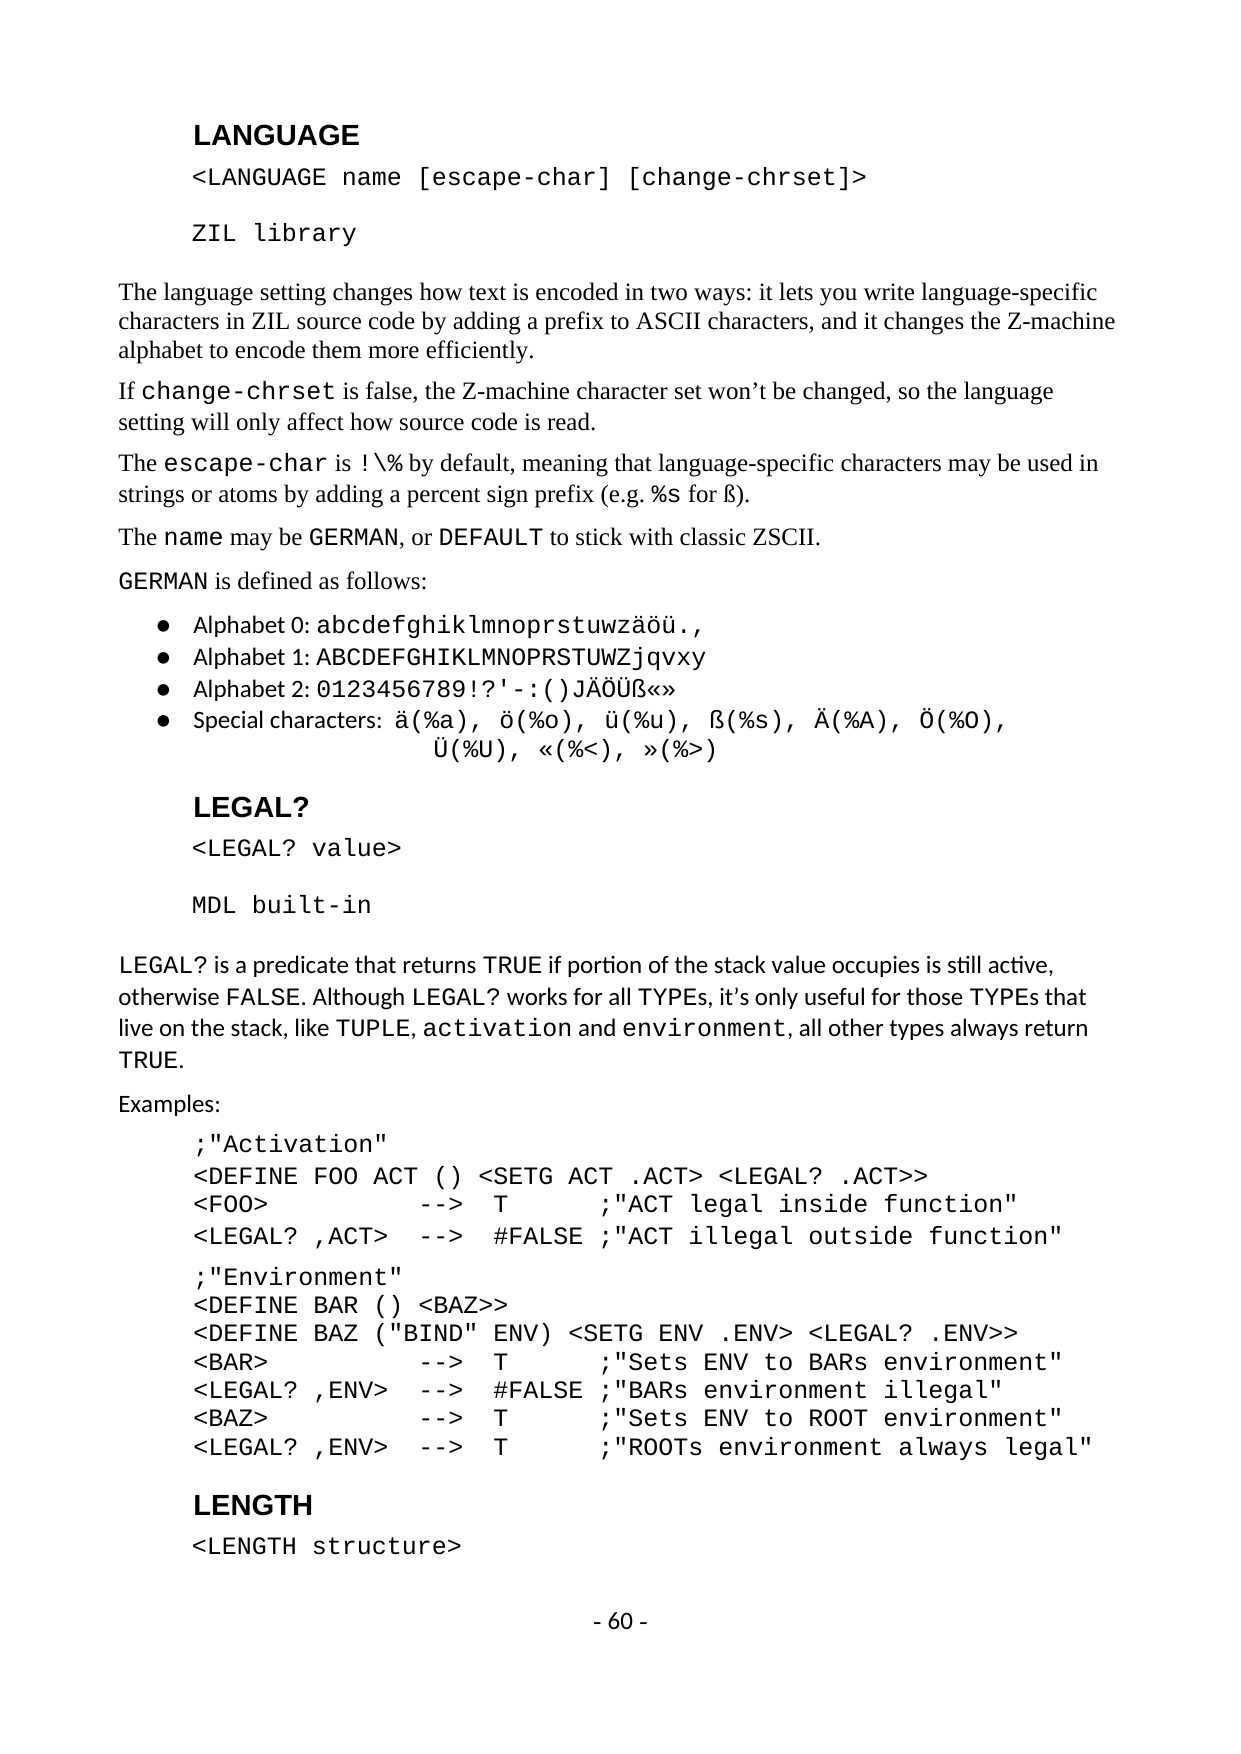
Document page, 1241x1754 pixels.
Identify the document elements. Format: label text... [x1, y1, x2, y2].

text <LEGAL? value> [192, 836, 1122, 864]
text <LENGTH structure> [192, 1534, 1122, 1562]
text The name may be GERMAN, or DEFAULT to stick with classic ZSCII. [118, 522, 1122, 553]
list Alphabet 2: 0123456789!?'-:()JÄÖÜß«» [156, 673, 1122, 704]
subtitle LANGUAGE [118, 118, 1122, 152]
text If change-chrset is false, the Z-machine character set won’t be changed, so the language setting will only affect how source code is read. [118, 376, 1122, 436]
list Alphabet 1: ABCDEFGHIKLMNOPRSTUWZjqvxy [156, 641, 1122, 673]
text The language setting changes how text is encoded in two ways: it lets you write language-specific characters in ZIL source code by adding a prefix to ASCII characters, and it changes the Z-machine alphabet to encode them more efficiently. [118, 277, 1122, 364]
subtitle LENGTH [118, 1488, 1122, 1521]
text Examples: [118, 1088, 1122, 1119]
text LEGAL? is a predicate that returns TRUE if portion of the stack value occupies is still active, otherwise FALSE. Although LEGAL? works for all TYPEs, it’s only useful for those TYPEs that live on the stack, like TUPLE, activation and environment, all other types always return TRUE. [118, 949, 1122, 1076]
text <LANGUAGE name [escape-char] [change-chrset]> [192, 164, 1122, 192]
text ZIL library [192, 221, 1122, 249]
subtitle LEGAL? [118, 789, 1122, 823]
list Special characters: ä(%a), ö(%o), ü(%u), ß(%s), Ä(%A), Ö(%O), Ü(%U), «(%<), »(%>) [156, 704, 1122, 764]
list Alphabet 0: abcdefghiklmnoprstuwzäöü., [156, 609, 1122, 641]
text GERMAN is defined as follows: [118, 566, 1122, 597]
text ;"Environment" <DEFINE BAR () <BAZ>> <DEFINE BAZ ("BIND" ENV) <SETG ENV .ENV> <LEGAL? .ENV>> <BAR> --> T ;"Sets ENV to BARs environment" <LEGAL? ,ENV> --> #FALSE ;"BARs environment illegal" <BAZ> --> T ;"Sets ENV to ROOT environment" <LEGAL? ,ENV> --> T ;"ROOTs environment always legal" [118, 1264, 1122, 1463]
text The escape-char is !\% by default, meaning that language-specific characters may be used in strings or atoms by adding a percent sign prefix (e.g. %s for ß). [118, 448, 1122, 510]
text MDL built-in [192, 892, 1122, 921]
text ;"Activation" <DEFINE FOO ACT () <SETG ACT .ACT> <LEGAL? .ACT>> <FOO> --> T ;"ACT legal inside function" <LEGAL? ,ACT> --> #FALSE ;"ACT illegal outside function" [118, 1132, 1122, 1252]
